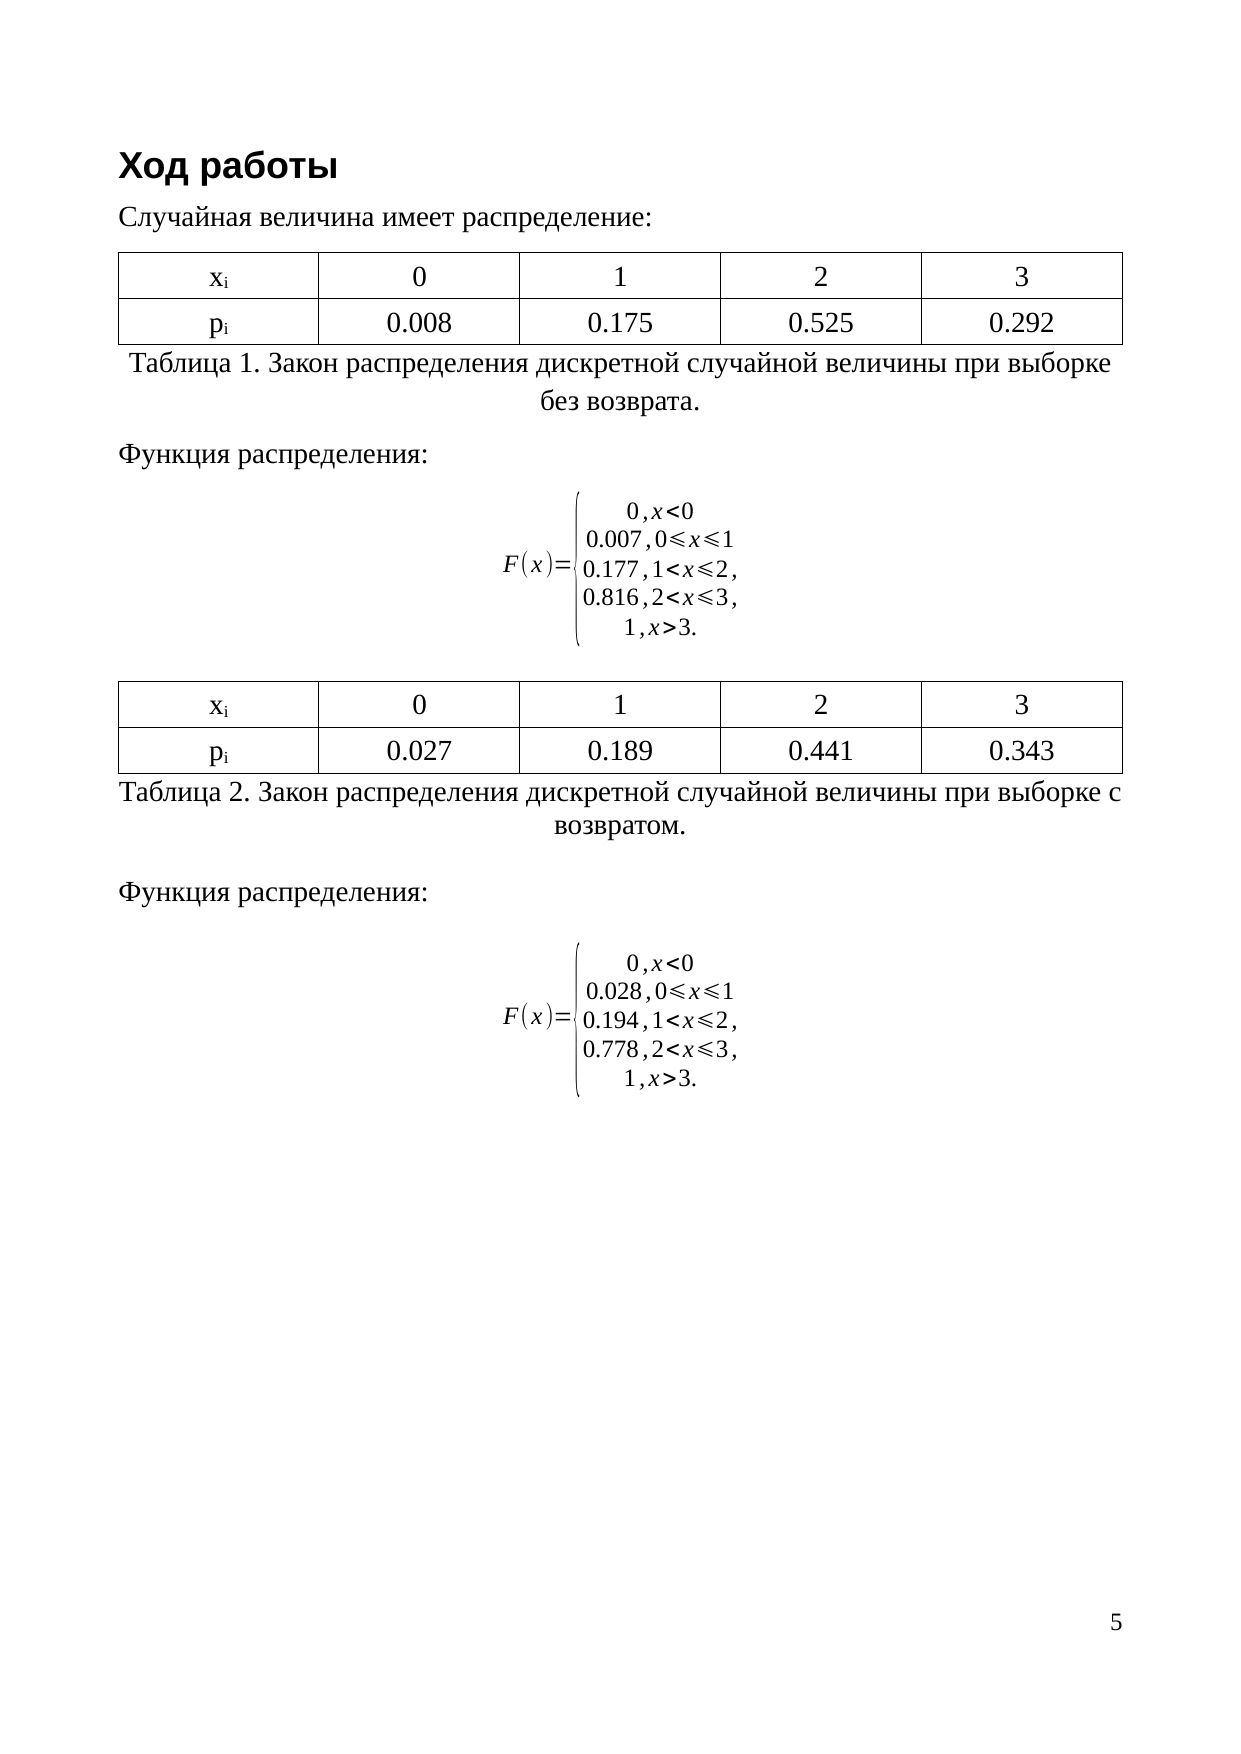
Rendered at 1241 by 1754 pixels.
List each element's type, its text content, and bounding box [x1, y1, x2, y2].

table_header 0 [319, 682, 519, 727]
text Функция распределения: [118, 874, 1122, 908]
subtitle Ход работы [118, 143, 1122, 186]
table_cell 0.441 [721, 728, 921, 773]
text Функция распределения: [118, 437, 1122, 470]
text Случайная величина имеет распределение: [118, 199, 1122, 232]
table_cell 0.189 [520, 728, 720, 773]
table_cell pi [119, 299, 318, 344]
text Таблица 2. Закон распределения дискретной случайной величины при выборке с возвратом. [118, 774, 1122, 841]
table_cell 0.525 [721, 299, 921, 344]
table_cell 0.175 [520, 299, 720, 344]
table_cell 0.027 [319, 728, 519, 773]
table_cell pi [119, 728, 318, 773]
table_header 3 [922, 682, 1122, 727]
table_cell 0.343 [922, 728, 1122, 773]
table_header 2 [721, 682, 921, 727]
table_header xi [119, 682, 318, 727]
table_header 3 [922, 253, 1122, 298]
table_header 2 [721, 253, 921, 298]
table_header 1 [520, 682, 720, 727]
table_header 1 [520, 253, 720, 298]
table_header xi [119, 253, 318, 298]
table_header 0 [319, 253, 519, 298]
table_cell 0.292 [922, 299, 1122, 344]
table_cell 0.008 [319, 299, 519, 344]
text Таблица 1. Закон распределения дискретной случайной величины при выборке без возврата. [118, 345, 1122, 417]
